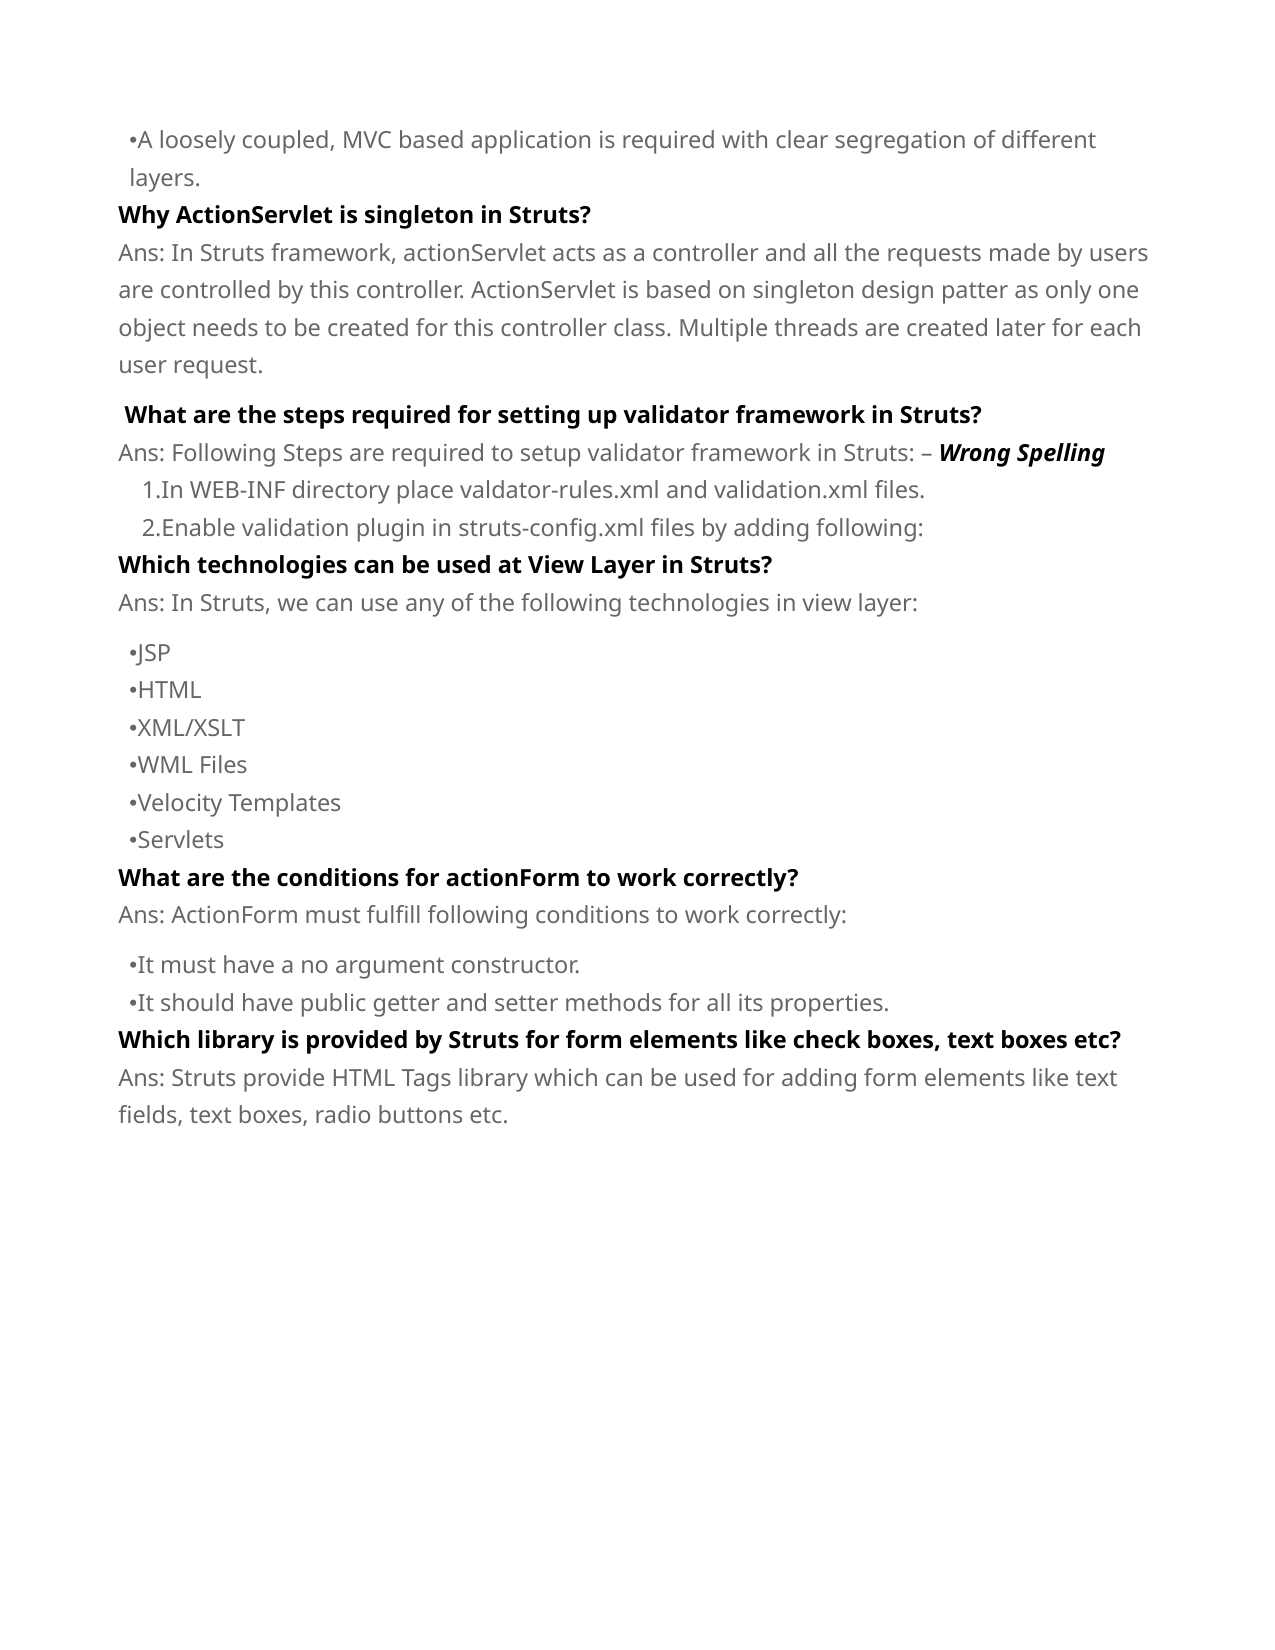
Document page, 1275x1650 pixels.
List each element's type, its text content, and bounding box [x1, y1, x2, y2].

list In WEB-INF directory place valdator-rules.xml and validation.xml files. [118, 468, 1157, 506]
text Ans: In Struts, we can use any of the following technologies in view layer: [118, 581, 1157, 618]
list XML/XSLT [118, 706, 1157, 743]
text What are the steps required for setting up validator framework in Struts? [118, 393, 1157, 431]
list It should have public getter and setter methods for all its properties. [118, 981, 1157, 1018]
list HTML [118, 668, 1157, 706]
text Ans: In Struts framework, actionServlet acts as a controller and all the requests made by users are controlled by this controller. ActionServlet is based on singleton design patter as only one object needs to be created for this controller class. Multiple threads are created later for each user request. [118, 231, 1157, 381]
text Ans: Following Steps are required to setup validator framework in Struts: – Wrong Spelling [118, 431, 1157, 468]
text Which library is provided by Struts for form elements like check boxes, text boxes etc? [118, 1018, 1157, 1056]
text Ans: Struts provide HTML Tags library which can be used for adding form elements like text fields, text boxes, radio buttons etc. [118, 1056, 1157, 1131]
list It must have a no argument constructor. [118, 943, 1157, 981]
list JSP [118, 631, 1157, 668]
text Why ActionServlet is singleton in Struts? [118, 193, 1157, 231]
text Ans: ActionForm must fulfill following conditions to work correctly: [118, 893, 1157, 931]
list A loosely coupled, MVC based application is required with clear segregation of different layers. [118, 118, 1157, 193]
text What are the conditions for actionForm to work correctly? [118, 856, 1157, 893]
list Velocity Templates [118, 781, 1157, 818]
list WML Files [118, 743, 1157, 781]
list Enable validation plugin in struts-config.xml files by adding following: [118, 506, 1157, 543]
list Servlets [118, 818, 1157, 856]
text Which technologies can be used at View Layer in Struts? [118, 543, 1157, 581]
